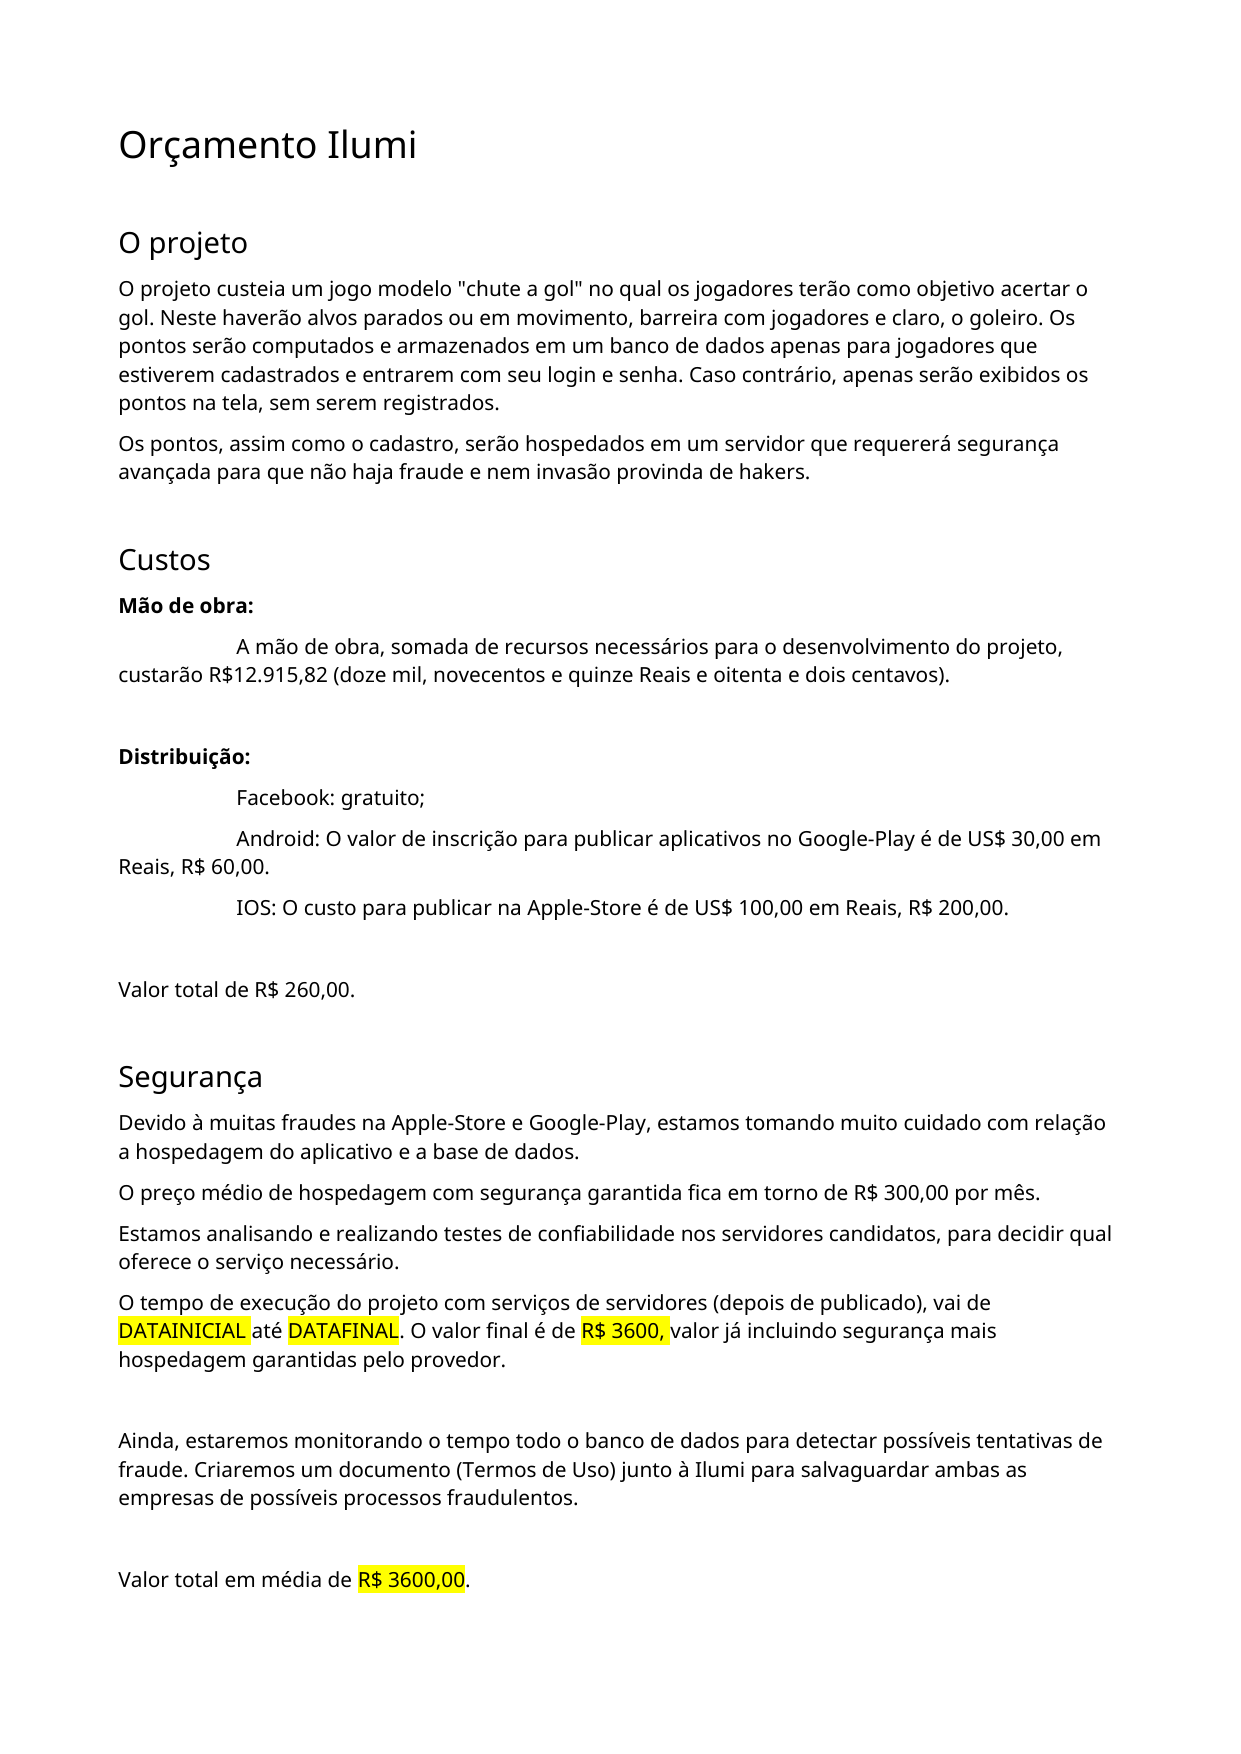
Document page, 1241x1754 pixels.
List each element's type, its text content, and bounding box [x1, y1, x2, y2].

text Devido à muitas fraudes na Apple-Store e Google-Play, estamos tomando muito cuidado com relação a hospedagem do aplicativo e a base de dados. [118, 1108, 1122, 1165]
text O projeto custeia um jogo modelo "chute a gol" no qual os jogadores terão como objetivo acertar o gol. Neste haverão alvos parados ou em movimento, barreira com jogadores e claro, o goleiro. Os pontos serão computados e armazenados em um banco de dados apenas para jogadores que estiverem cadastrados e entrarem com seu login e senha. Caso contrário, apenas serão exibidos os pontos na tela, sem serem registrados. [118, 274, 1122, 417]
text Ainda, estaremos monitorando o tempo todo o banco de dados para detectar possíveis tentativas de fraude. Criaremos um documento (Termos de Uso) junto à Ilumi para salvaguardar ambas as empresas de possíveis processos fraudulentos. [118, 1426, 1122, 1512]
text Estamos analisando e realizando testes de confiabilidade nos servidores candidatos, para decidir qual oferece o serviço necessário. [118, 1219, 1122, 1276]
text IOS: O custo para publicar na Apple-Store é de US$ 100,00 em Reais, R$ 200,00. [118, 893, 1122, 922]
text Facebook: gratuito; [118, 783, 1122, 811]
text Mão de obra: [118, 591, 1122, 619]
text Segurança [118, 1056, 1122, 1096]
text Distribuição: [118, 742, 1122, 770]
text O projeto [118, 222, 1122, 262]
text Os pontos, assim como o cadastro, serão hospedados em um servidor que requererá segurança avançada para que não haja fraude e nem invasão provinda de hakers. [118, 429, 1122, 486]
text Valor total de R$ 260,00. [118, 975, 1122, 1003]
text O tempo de execução do projeto com serviços de servidores (depois de publicado), vai de DATAINICIAL até DATAFINAL. O valor final é de R$ 3600, valor já incluindo segurança mais hospedagem garantidas pelo provedor. [118, 1288, 1122, 1373]
text Custos [118, 539, 1122, 579]
text Android: O valor de inscrição para publicar aplicativos no Google-Play é de US$ 30,00 em Reais, R$ 60,00. [118, 824, 1122, 881]
text A mão de obra, somada de recursos necessários para o desenvolvimento do projeto, custarão R$12.915,82 (doze mil, novecentos e quinze Reais e oitenta e dois centavos). [118, 632, 1122, 689]
text Orçamento Ilumi [118, 118, 1122, 169]
text Valor total em média de R$ 3600,00. [118, 1565, 1122, 1593]
text O preço médio de hospedagem com segurança garantida fica em torno de R$ 300,00 por mês. [118, 1178, 1122, 1206]
